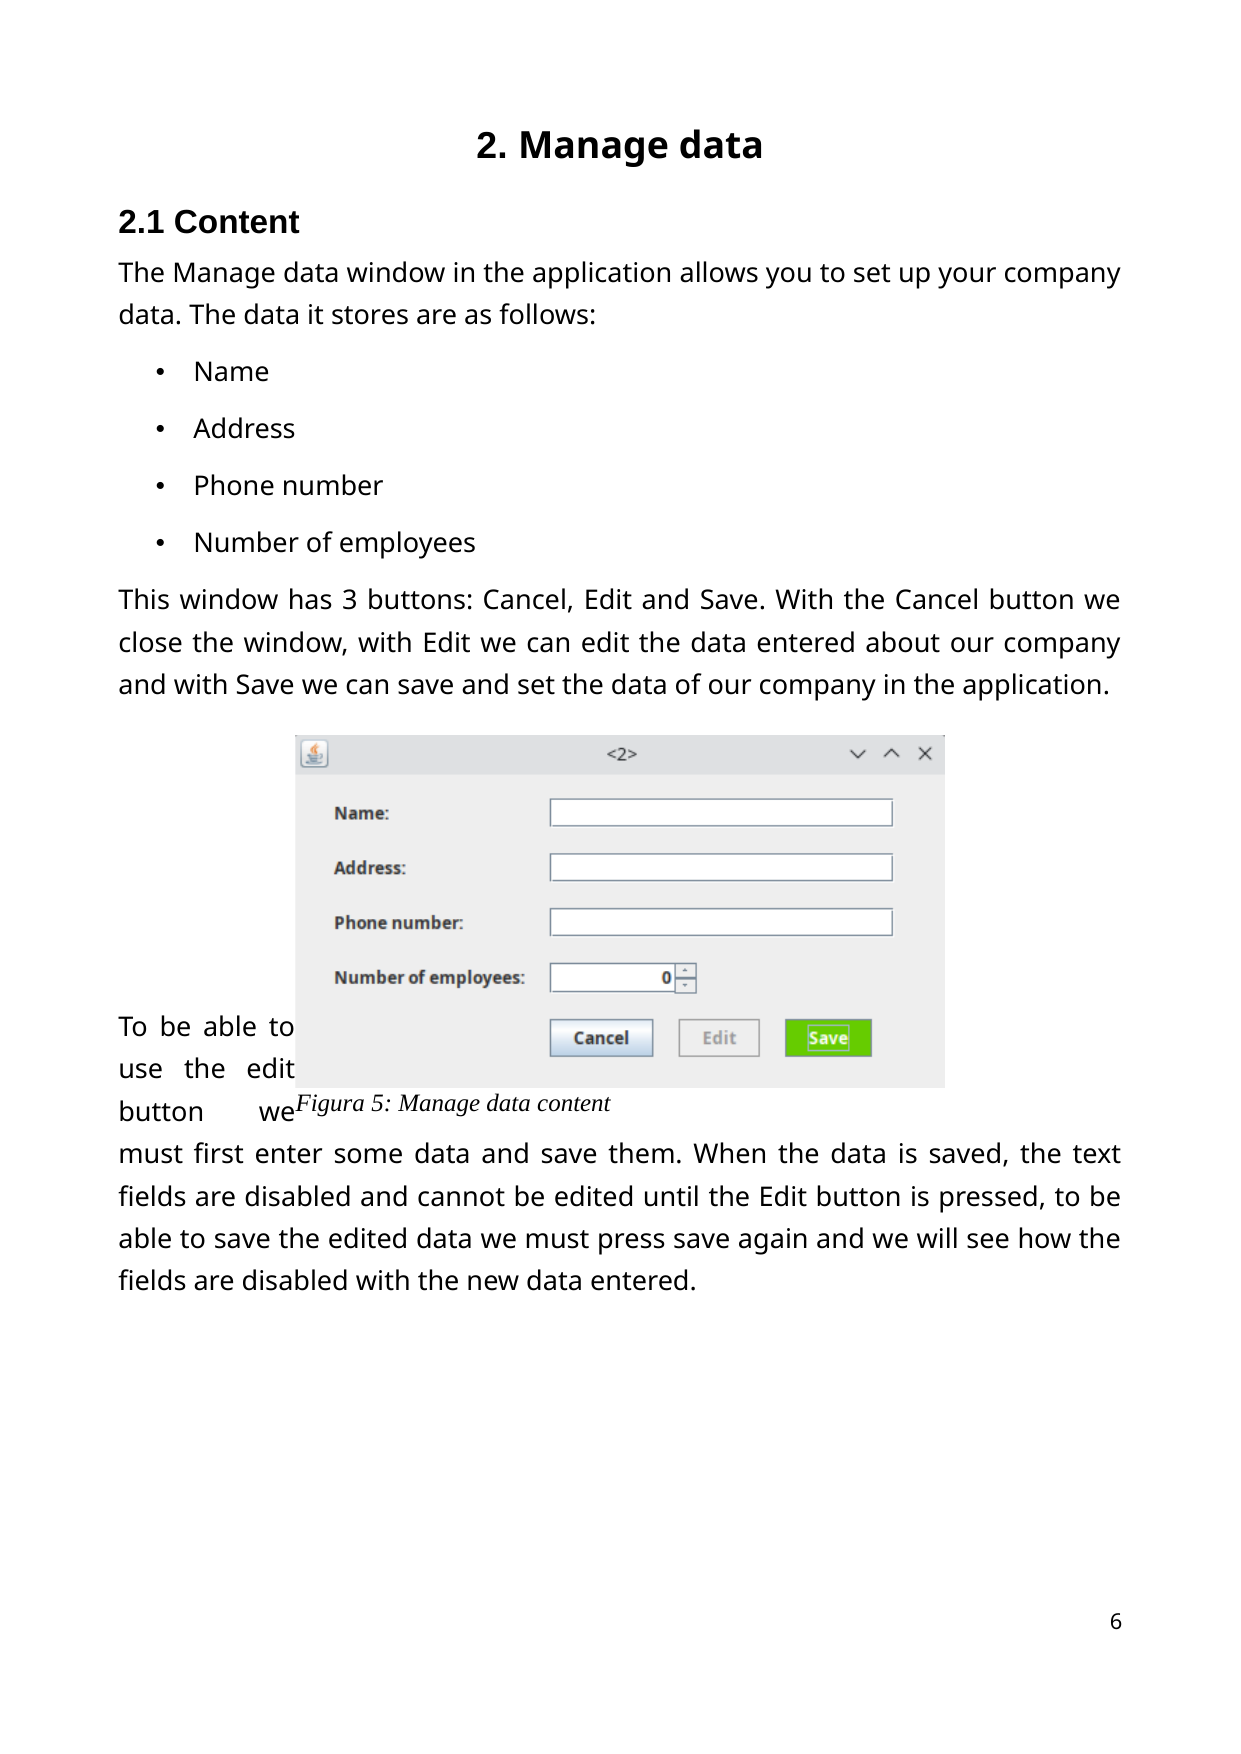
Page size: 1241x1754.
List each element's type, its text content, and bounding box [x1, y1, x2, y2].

list Number of employees [156, 524, 1122, 561]
text This window has 3 buttons: Cancel, Edit and Save. With the Cancel button we close the window, with Edit we can edit the data entered about our company and with Save we can save and set the data of our company in the application. [118, 581, 1122, 702]
list Name [156, 353, 1122, 390]
picture [295, 735, 945, 1088]
list Phone number [156, 467, 1122, 504]
list Address [156, 410, 1122, 447]
subtitle 2. Manage data [118, 118, 1122, 169]
text To be able to use the edit button we must first enter some data and save them. When the data is saved, the text fields are disabled and cannot be edited until the Edit button is pressed, to be able to save the edited data we must press save again and we will see how the fields are disabled with the new data entered. [118, 1007, 1122, 1299]
text Figura 5: Manage data content [295, 1088, 945, 1116]
subtitle 2.1 Content [118, 202, 1122, 241]
text The Manage data window in the application allows you to set up your company data. The data it stores are as follows: [118, 253, 1122, 333]
